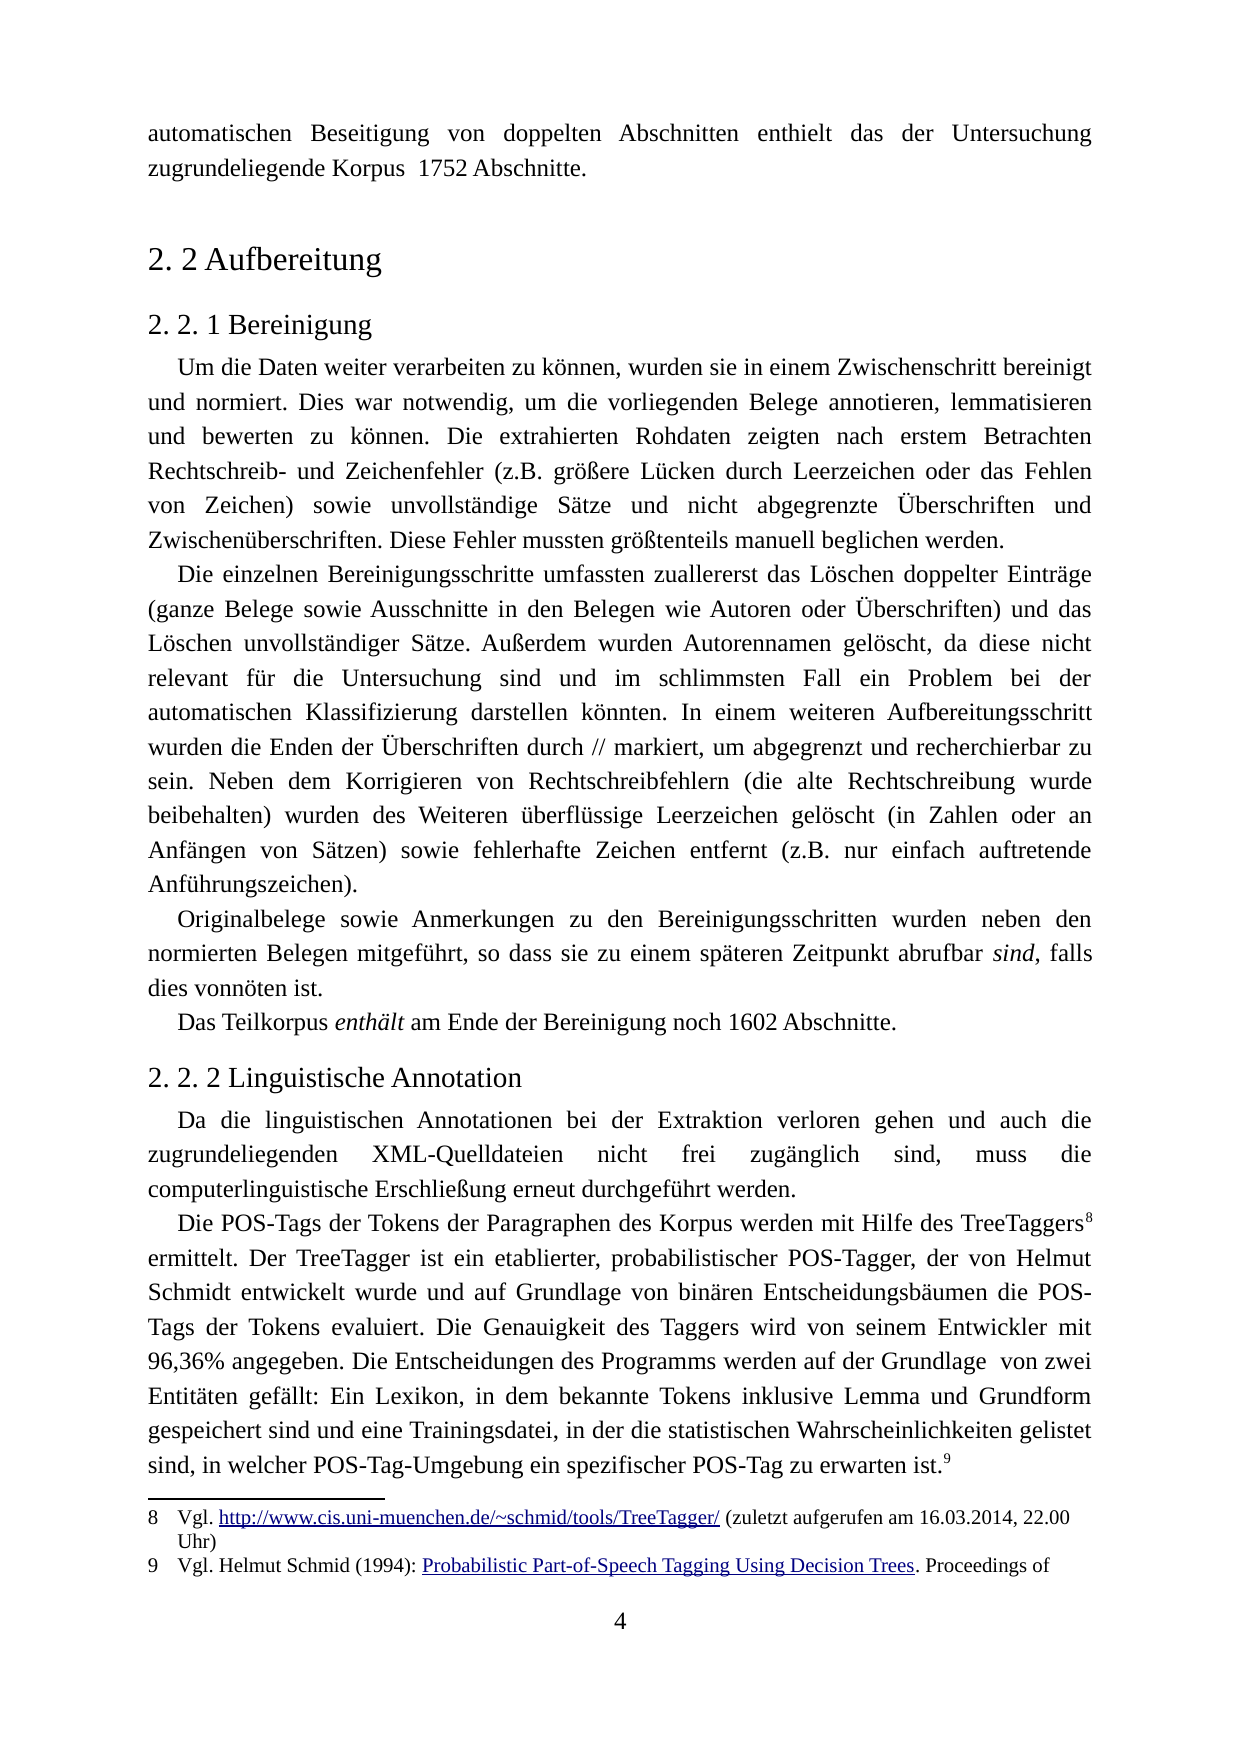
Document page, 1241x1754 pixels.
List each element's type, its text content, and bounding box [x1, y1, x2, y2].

text Die einzelnen Bereinigungsschritte umfassten zuallererst das Löschen doppelter Einträge (ganze Belege sowie Ausschnitte in den Belegen wie Autoren oder Überschriften) und das Löschen unvollständiger Sätze. Außerdem wurden Autorennamen gelöscht, da diese nicht relevant für die Untersuchung sind und im schlimmsten Fall ein Problem bei der automatischen Klassifizierung darstellen könnten. In einem weiteren Aufbereitungsschritt wurden die Enden der Überschriften durch // markiert, um abgegrenzt und recherchierbar zu sein. Neben dem Korrigieren von Rechtschreibfehlern (die alte Rechtschreibung wurde beibehalten) wurden des Weiteren überflüssige Leerzeichen gelöscht (in Zahlen oder an Anfängen von Sätzen) sowie fehlerhafte Zeichen entfernt (z.B. nur einfach auftretende Anführungszeichen). [148, 559, 1093, 898]
text Originalbelege sowie Anmerkungen zu den Bereinigungsschritten wurden neben den normierten Belegen mitgeführt, so dass sie zu einem späteren Zeitpunkt abrufbar sind, falls dies vonnöten ist. [148, 904, 1093, 1002]
text 2. 2. 2 Linguistische Annotation [148, 1060, 1093, 1093]
text Vgl. http://www.cis.uni-muenchen.de/~schmid/tools/TreeTagger/ (zuletzt aufgerufen am 16.03.2014, 22.00 Uhr) [148, 1505, 1093, 1553]
text automatischen Beseitigung von doppelten Abschnitten enthielt das der Untersuchung zugrundeliegende Korpus 1752 Abschnitte. [148, 118, 1093, 181]
text 2. 2. 1 Bereinigung [148, 307, 1093, 341]
text Um die Daten weiter verarbeiten zu können, wurden sie in einem Zwischenschritt bereinigt und normiert. Dies war notwendig, um die vorliegenden Belege annotieren, lemmatisieren und bewerten zu können. Die extrahierten Rohdaten zeigten nach erstem Betrachten Rechtschreib- und Zeichenfehler (z.B. größere Lücken durch Leerzeichen oder das Fehlen von Zeichen) sowie unvollständige Sätze und nicht abgegrenzte Überschriften und Zwischenüberschriften. Diese Fehler mussten größtenteils manuell beglichen werden. [148, 352, 1093, 553]
text Die POS-Tags der Tokens der Paragraphen des Korpus werden mit Hilfe des TreeTaggers ermittelt. Der TreeTagger ist ein etablierter, probabilistischer POS-Tagger, der von Helmut Schmidt entwickelt wurde und auf Grundlage von binären Entscheidungsbäumen die POS-Tags der Tokens evaluiert. Die Genauigkeit des Taggers wird von seinem Entwickler mit 96,36% angegeben. Die Entscheidungen des Programms werden auf der Grundlage von zwei Entitäten gefällt: Ein Lexikon, in dem bekannte Tokens inklusive Lemma und Grundform gespeichert sind und eine Trainingsdatei, in der die statistischen Wahrscheinlichkeiten gelistet sind, in welcher POS-Tag-Umgebung ein spezifischer POS-Tag zu erwarten ist. [148, 1208, 1093, 1478]
text Vgl. Helmut Schmid (1994): Probabilistic Part-of-Speech Tagging Using Decision Trees. Proceedings of [148, 1553, 1093, 1577]
text Das Teilkorpus enthält am Ende der Bereinigung noch 1602 Abschnitte. [148, 1007, 1093, 1036]
text Da die linguistischen Annotationen bei der Extraktion verloren gehen und auch die zugrundeliegenden XML-Quelldateien nicht frei zugänglich sind, muss die computerlinguistische Erschließung erneut durchgeführt werden. [148, 1105, 1093, 1203]
text 2. 2 Aufbereitung [148, 239, 1093, 278]
